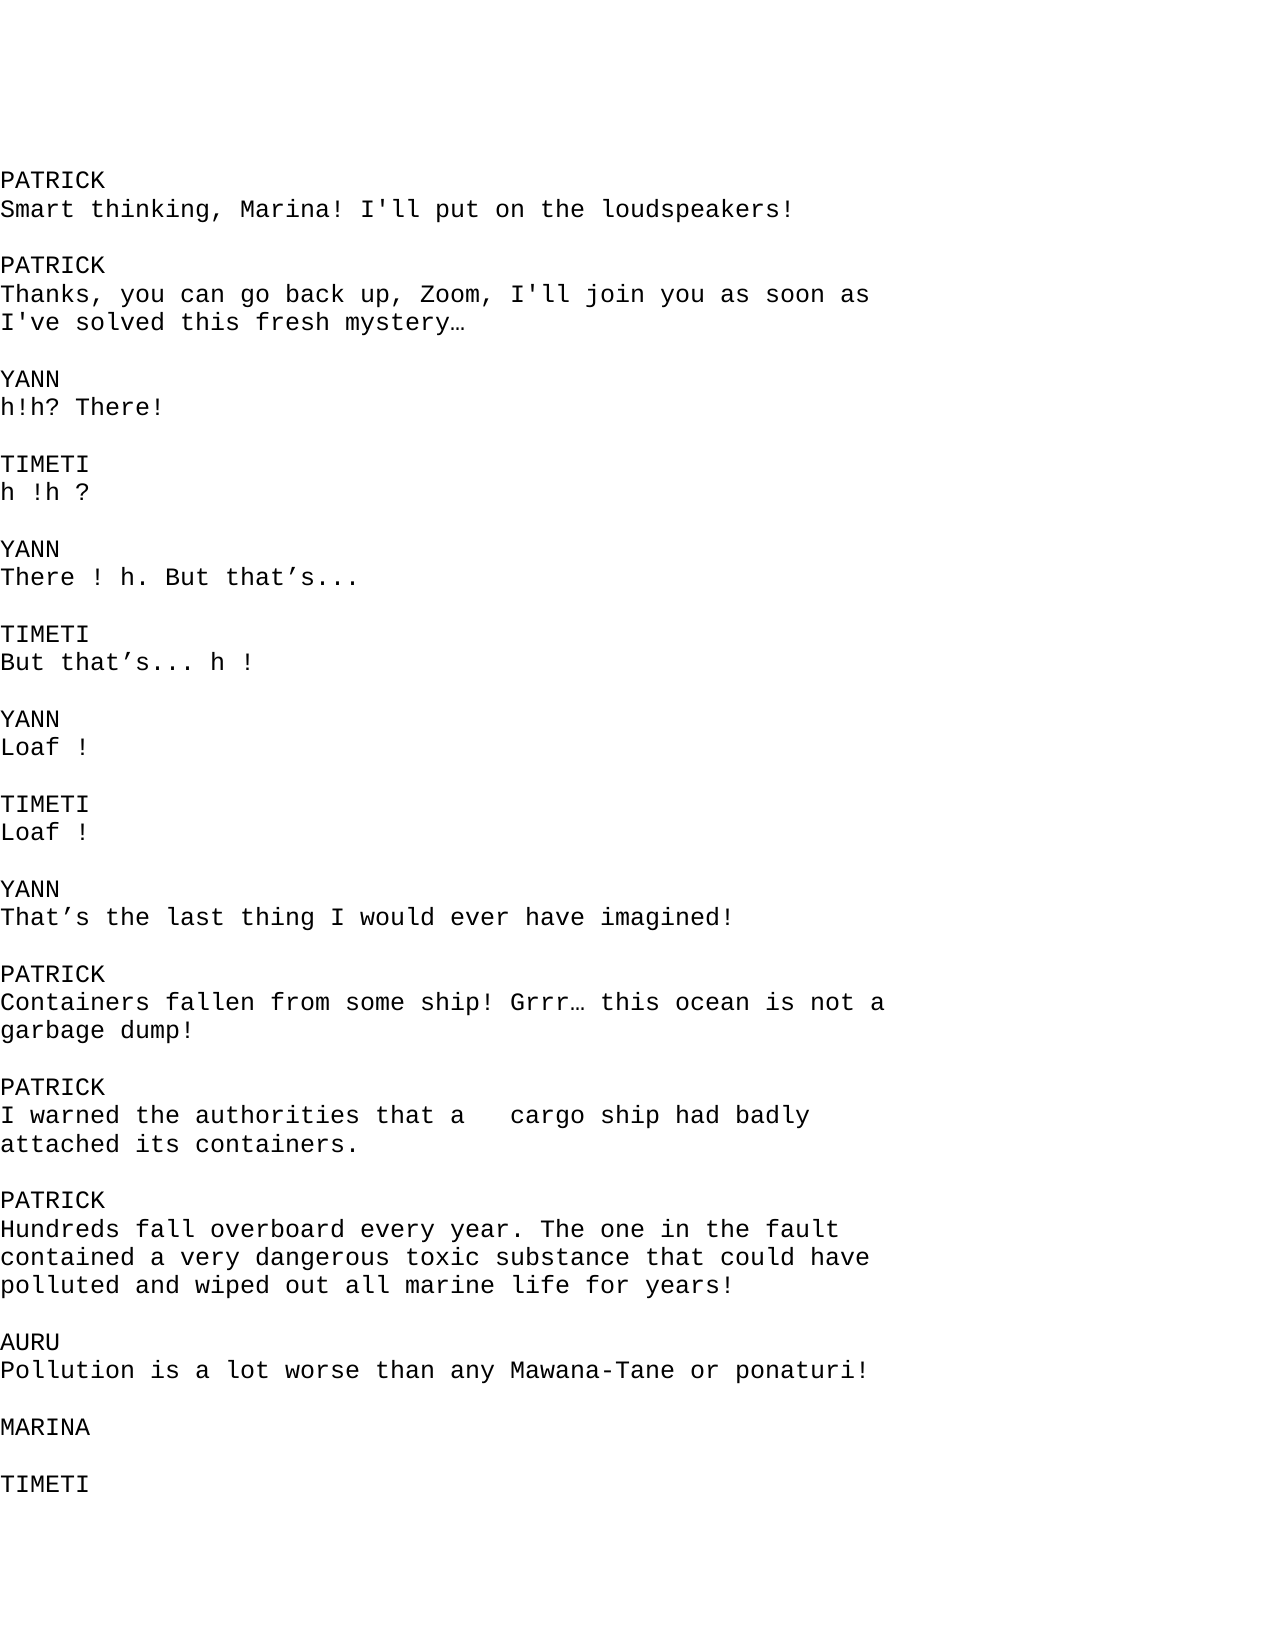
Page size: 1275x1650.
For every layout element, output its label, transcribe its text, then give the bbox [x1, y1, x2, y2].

text YANN [0, 706, 900, 734]
text AURU [0, 1329, 900, 1358]
text YANN [0, 366, 900, 394]
text YANN [0, 536, 900, 564]
text PATRICK [0, 1188, 900, 1216]
text That’s the last thing I would ever have imagined! [0, 904, 900, 933]
text PATRICK [0, 961, 900, 989]
text MARINA [0, 1414, 900, 1443]
text There ! h. But that’s... [0, 564, 900, 593]
text YANN [0, 876, 900, 904]
text h!h? There! [0, 394, 900, 423]
text h !h ? [0, 479, 900, 508]
text TIMETI [0, 791, 900, 819]
text I warned the authorities that a cargo ship had badly attached its containers. [0, 1103, 900, 1159]
text Hundreds fall overboard every year. The one in the fault contained a very dangerous toxic substance that could have polluted and wiped out all marine life for years! [0, 1216, 900, 1301]
text TIMETI [0, 451, 900, 479]
text PATRICK [0, 168, 825, 196]
text PATRICK [0, 253, 900, 281]
text Smart thinking, Marina! I'll put on the loudspeakers! [0, 196, 900, 224]
text But that’s... h ! [0, 649, 900, 678]
text Loaf ! [0, 819, 900, 848]
text Loaf ! [0, 734, 900, 763]
text PATRICK [0, 1074, 900, 1103]
text TIMETI [0, 621, 900, 649]
text Pollution is a lot worse than any Mawana-Tane or ponaturi! [0, 1358, 900, 1386]
text TIMETI [0, 1471, 900, 1499]
text Containers fallen from some ship! Grrr… this ocean is not a garbage dump! [0, 989, 900, 1046]
text Thanks, you can go back up, Zoom, I'll join you as soon as I've solved this fresh mystery… [0, 281, 900, 338]
